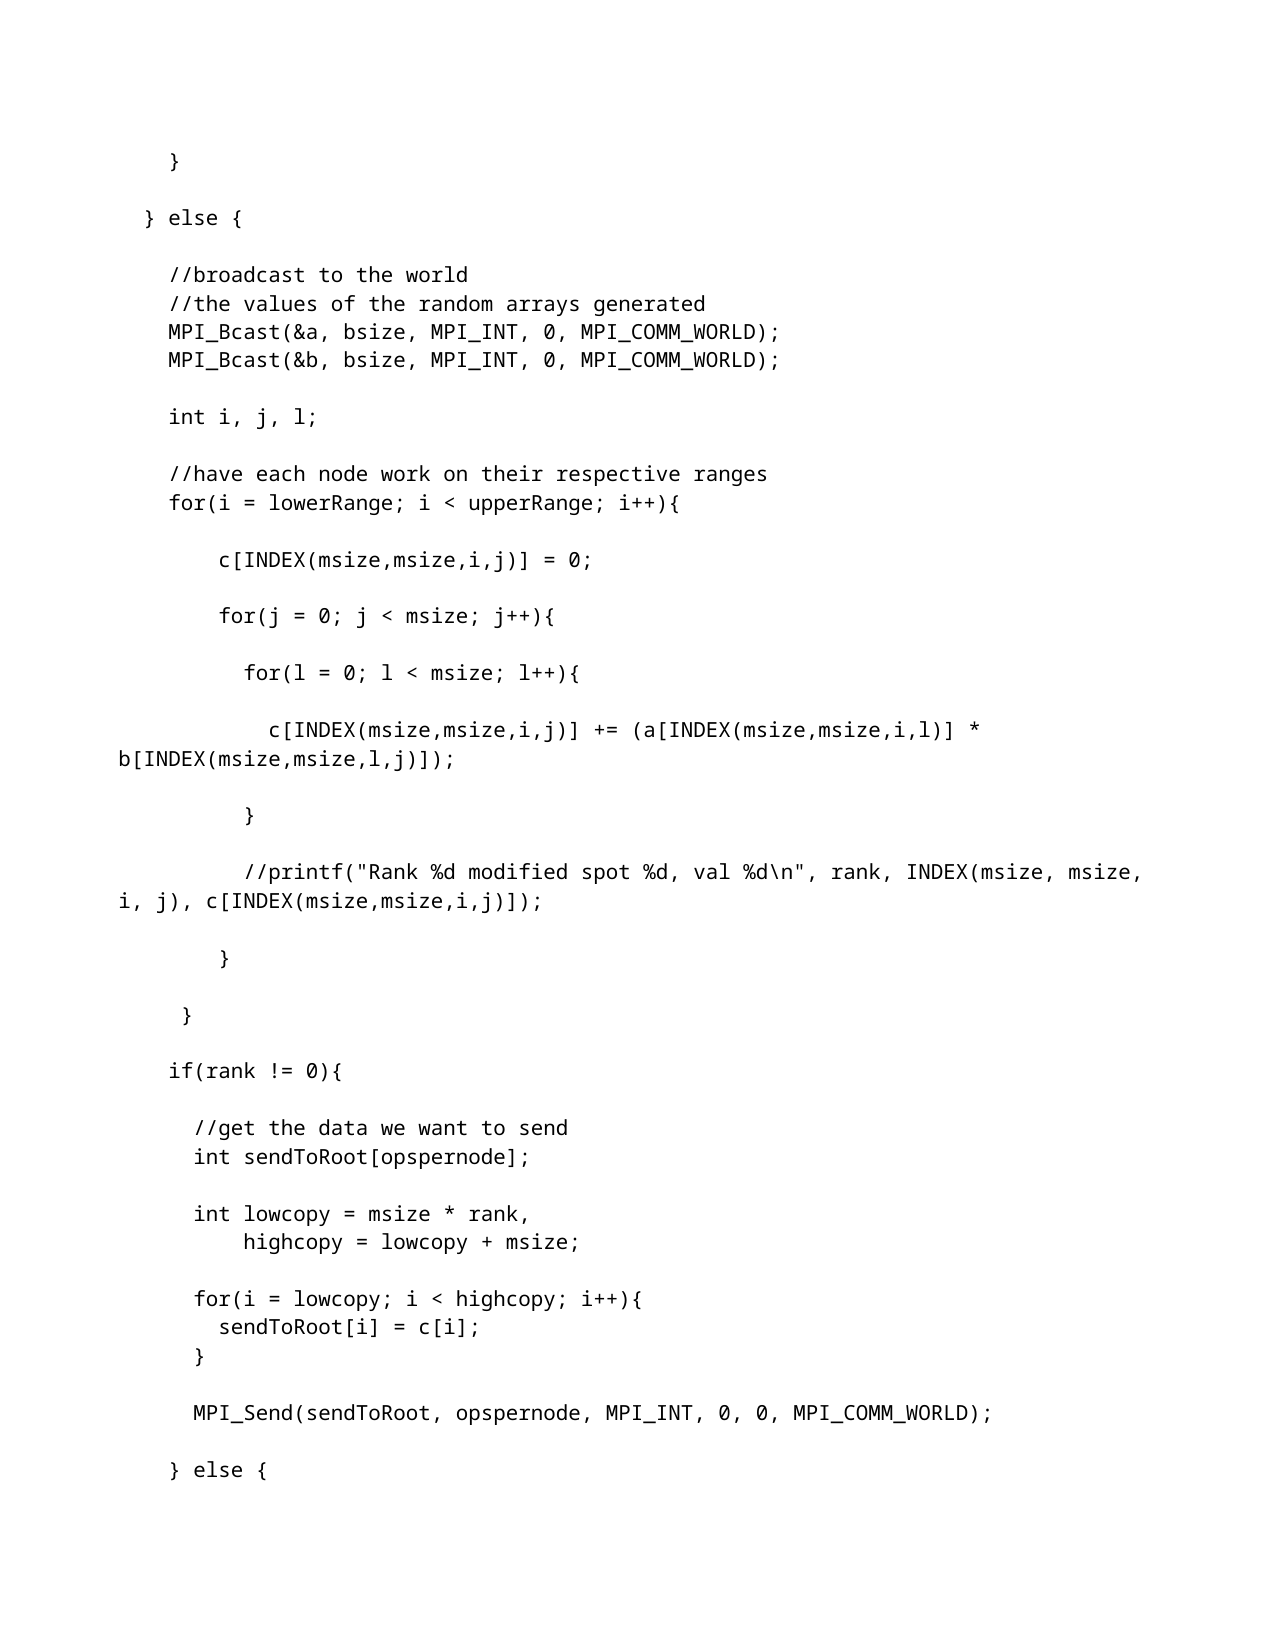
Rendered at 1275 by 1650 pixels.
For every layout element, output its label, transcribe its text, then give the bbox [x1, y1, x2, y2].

text for(i = lowcopy; i < highcopy; i++){ [118, 1284, 1157, 1312]
text int i, j, l; [118, 402, 1157, 431]
text for(l = 0; l < msize; l++){ [118, 658, 1157, 687]
text int sendToRoot[opspernode]; [118, 1142, 1157, 1170]
text } [118, 1000, 1157, 1028]
text } [118, 1341, 1157, 1369]
text //get the data we want to send [118, 1113, 1157, 1142]
text } [118, 943, 1157, 971]
text //printf("Rank %d modified spot %d, val %d\n", rank, INDEX(msize, msize, i, j), c[INDEX(msize,msize,i,j)]); [118, 857, 1157, 914]
text int lowcopy = msize * rank, [118, 1199, 1157, 1227]
text } [118, 801, 1157, 829]
text MPI_Send(sendToRoot, opspernode, MPI_INT, 0, 0, MPI_COMM_WORLD); [118, 1398, 1157, 1426]
text for(i = lowerRange; i < upperRange; i++){ [118, 488, 1157, 516]
text } else { [118, 1455, 1157, 1483]
text if(rank != 0){ [118, 1057, 1157, 1085]
text highcopy = lowcopy + msize; [118, 1227, 1157, 1256]
text for(j = 0; j < msize; j++){ [118, 602, 1157, 630]
text c[INDEX(msize,msize,i,j)] = 0; [118, 545, 1157, 573]
text //have each node work on their respective ranges [118, 459, 1157, 488]
text MPI_Bcast(&b, bsize, MPI_INT, 0, MPI_COMM_WORLD); [118, 346, 1157, 374]
text } else { [118, 203, 1157, 232]
text } [118, 147, 1157, 175]
text sendToRoot[i] = c[i]; [118, 1312, 1157, 1341]
text c[INDEX(msize,msize,i,j)] += (a[INDEX(msize,msize,i,l)] * b[INDEX(msize,msize,l,j)]); [118, 715, 1157, 772]
text //the values of the random arrays generated [118, 289, 1157, 317]
text MPI_Bcast(&a, bsize, MPI_INT, 0, MPI_COMM_WORLD); [118, 317, 1157, 346]
text //broadcast to the world [118, 260, 1157, 289]
